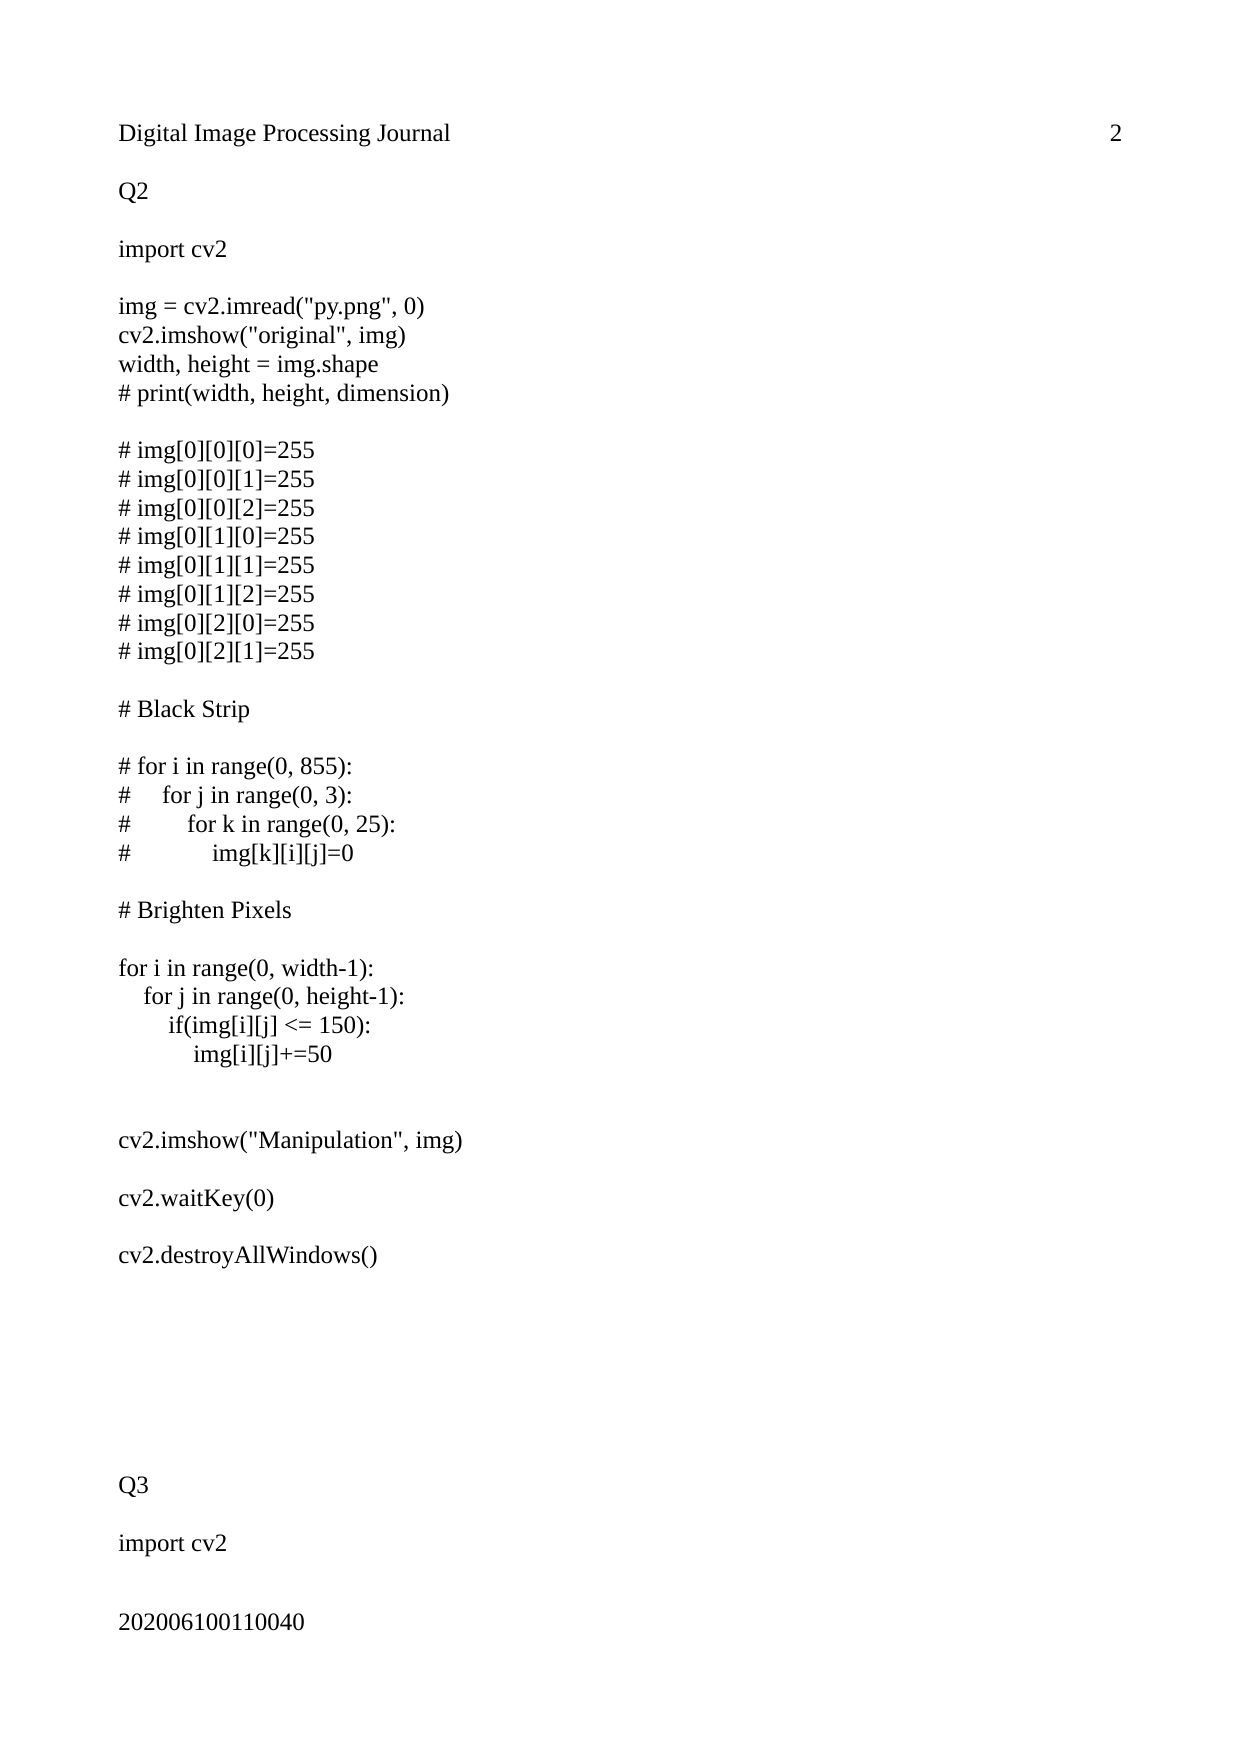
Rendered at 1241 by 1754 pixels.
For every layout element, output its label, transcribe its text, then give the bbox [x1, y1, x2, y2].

text Q2 [118, 176, 1122, 205]
text cv2.waitKey(0) [118, 1183, 1122, 1211]
text # img[0][0][2]=255 [118, 493, 1122, 521]
text # for k in range(0, 25): [118, 809, 1122, 838]
text import cv2 [118, 234, 1122, 263]
text # img[0][0][1]=255 [118, 464, 1122, 493]
text Q3 [118, 1470, 1122, 1499]
text # img[k][i][j]=0 [118, 838, 1122, 866]
text # Brighten Pixels [118, 895, 1122, 924]
text width, height = img.shape [118, 349, 1122, 378]
text for i in range(0, width-1): [118, 953, 1122, 981]
text # img[0][0][0]=255 [118, 435, 1122, 464]
text # img[0][2][0]=255 [118, 608, 1122, 636]
text if(img[i][j] <= 150): [118, 1010, 1122, 1039]
text # img[0][1][0]=255 [118, 521, 1122, 550]
text cv2.imshow("original", img) [118, 320, 1122, 349]
text # print(width, height, dimension) [118, 378, 1122, 406]
text # for i in range(0, 855): [118, 751, 1122, 780]
text import cv2 [118, 1528, 1122, 1556]
text cv2.destroyAllWindows() [118, 1240, 1122, 1269]
text # img[0][1][1]=255 [118, 550, 1122, 579]
text img[i][j]+=50 [118, 1039, 1122, 1068]
text # Black Strip [118, 694, 1122, 723]
text # for j in range(0, 3): [118, 780, 1122, 809]
text # img[0][1][2]=255 [118, 579, 1122, 608]
text img = cv2.imread("py.png", 0) [118, 291, 1122, 320]
text # img[0][2][1]=255 [118, 636, 1122, 665]
text for j in range(0, height-1): [118, 981, 1122, 1010]
text cv2.imshow("Manipulation", img) [118, 1125, 1122, 1154]
